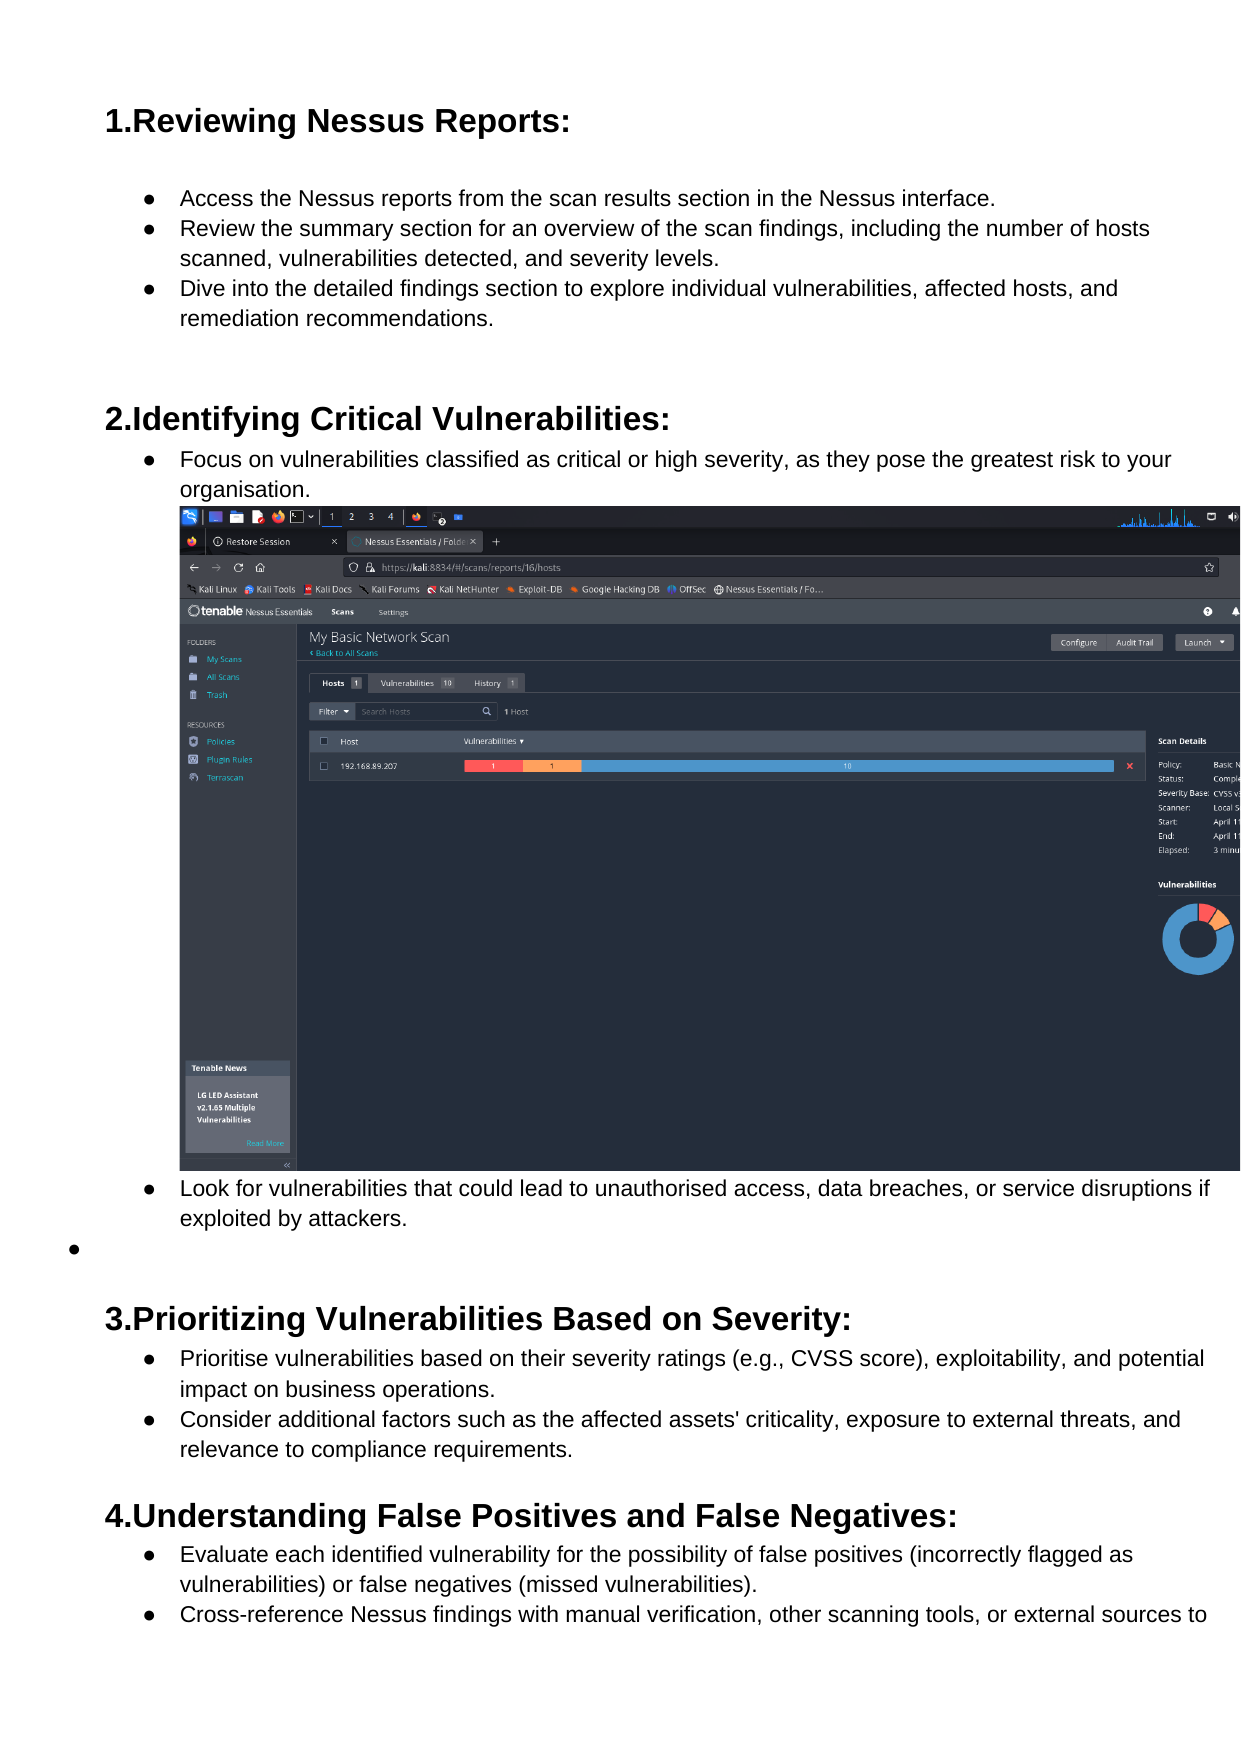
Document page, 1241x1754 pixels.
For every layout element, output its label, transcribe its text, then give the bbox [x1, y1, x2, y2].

list Evaluate each identified vulnerability for the possibility of false positives (incorrectly flagged as vulnerabilities) or false negatives (missed vulnerabilities). [142, 1541, 1211, 1597]
list Access the Nessus reports from the scan results section in the Nessus interface. [142, 184, 1211, 211]
list Consider additional factors such as the affected assets' criticality, exposure to external threats, and relevance to compliance requirements. [142, 1406, 1211, 1462]
list Look for vulnerabilities that could lead to unauthorised access, data breaches, or service disruptions if exploited by attackers. [142, 1175, 1211, 1231]
list Focus on vulnerabilities classified as critical or high severity, as they pose the greatest risk to your organisation. [142, 446, 1211, 1171]
subtitle 1.Reviewing Nessus Reports: [104, 101, 1211, 140]
list Review the summary section for an overview of the scan findings, including the number of hosts scanned, vulnerabilities detected, and severity levels. [142, 215, 1211, 271]
picture [179, 506, 1241, 1171]
list Cross-reference Nessus findings with manual verification, other scanning tools, or external sources to [142, 1601, 1211, 1627]
list Dive into the detailed findings section to explore individual vulnerabilities, affected hosts, and remediation recommendations. [142, 275, 1211, 332]
subtitle 2.Identifying Critical Vulnerabilities: [104, 399, 1211, 437]
subtitle 3.Prioritizing Vulnerabilities Based on Severity: [104, 1299, 1211, 1337]
text 4.Understanding False Positives and False Negatives: [104, 1496, 1211, 1535]
list Prioritise vulnerabilities based on their severity ratings (e.g., CVSS score), exploitability, and potential impact on business operations. [142, 1345, 1211, 1402]
